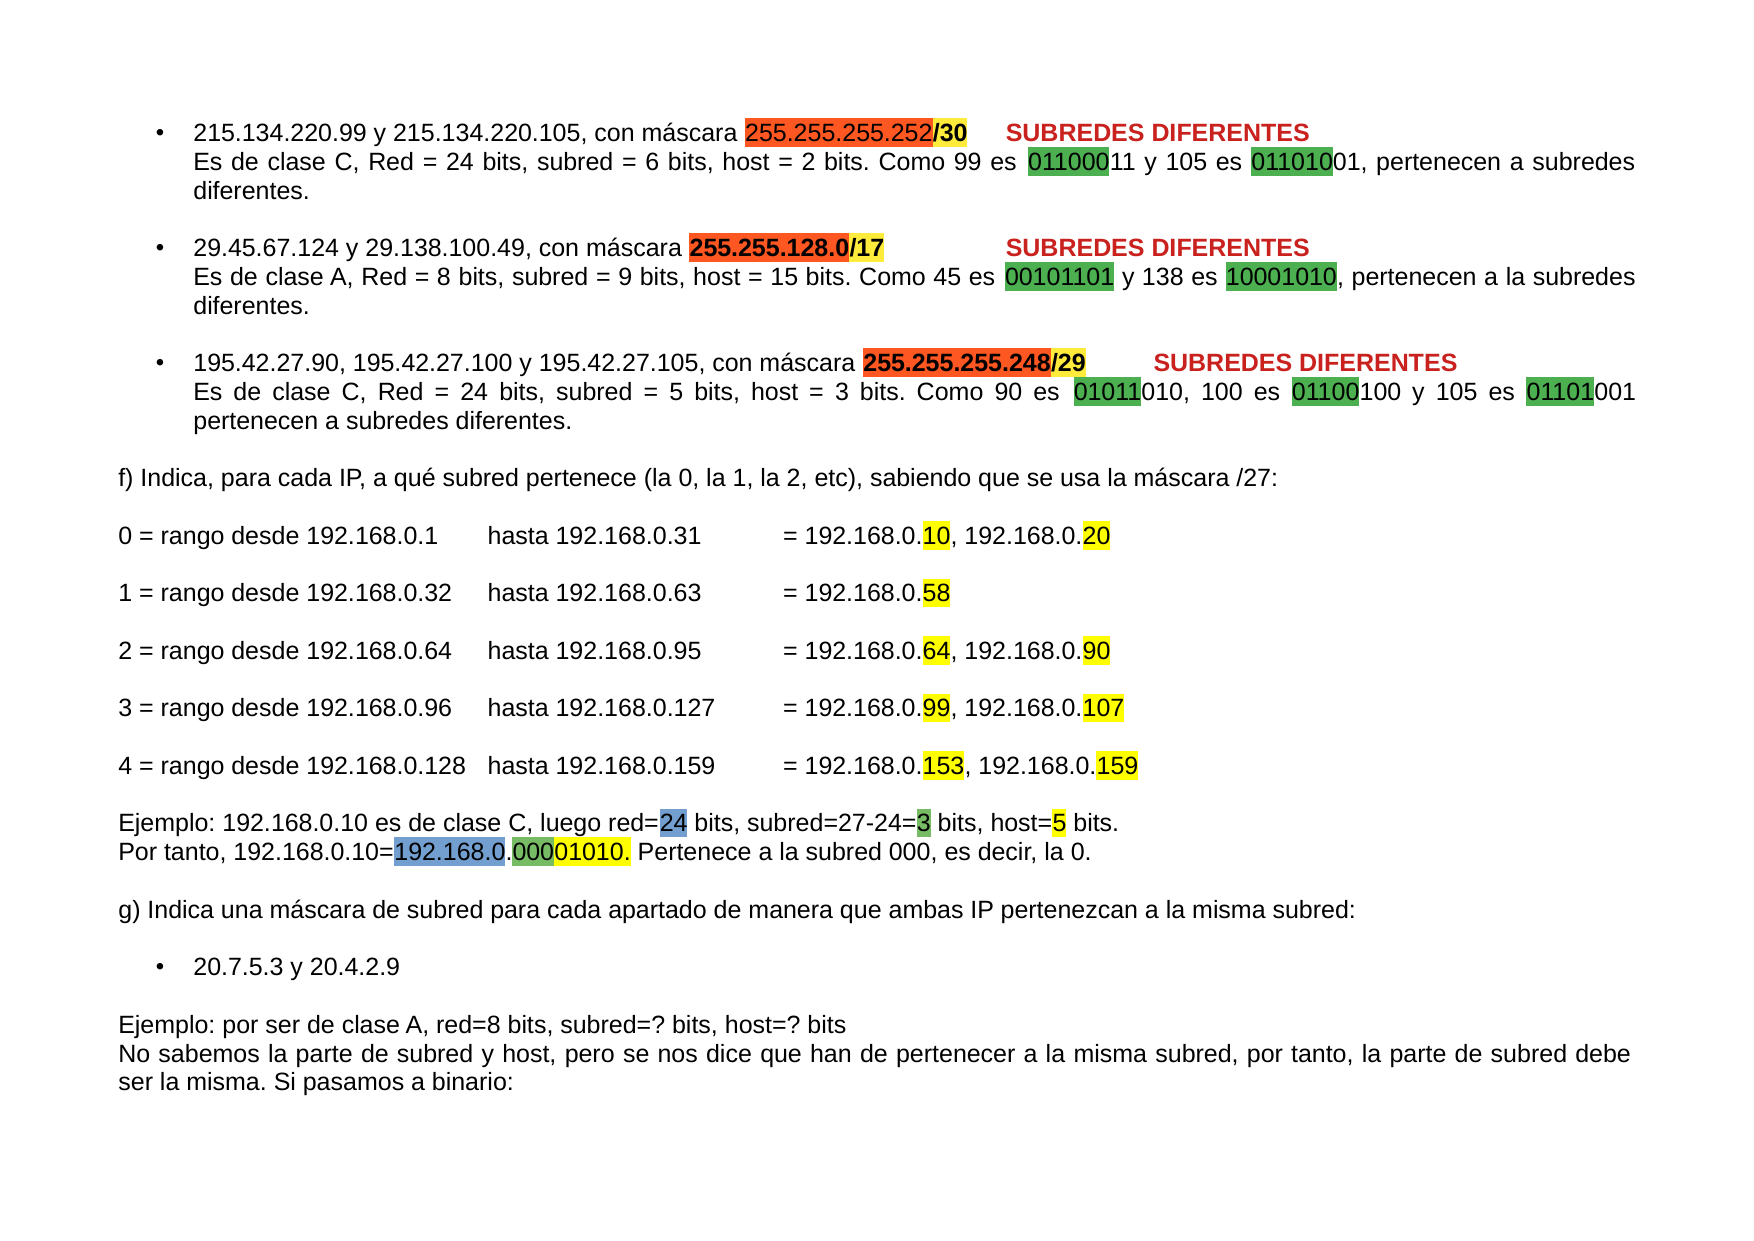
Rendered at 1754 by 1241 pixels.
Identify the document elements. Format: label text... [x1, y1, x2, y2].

list 20.7.5.3 y 20.4.2.9 [156, 952, 1636, 981]
text No sabemos la parte de subred y host, pero se nos dice que han de pertenecer a la misma subred, por tanto, la parte de subred debe ser la misma. Si pasamos a binario: [118, 1038, 1636, 1096]
list 195.42.27.90, 195.42.27.100 y 195.42.27.105, con máscara 255.255.255.248/29 SUBREDES DIFERENTES [156, 348, 1636, 377]
text f) Indica, para cada IP, a qué subred pertenece (la 0, la 1, la 2, etc), sabiendo que se usa la máscara /27: [118, 463, 1636, 492]
list Es de clase A, Red = 8 bits, subred = 9 bits, host = 15 bits. Como 45 es 00101101 y 138 es 10001010, pertenecen a la subredes diferentes. [156, 262, 1636, 319]
text 2 = rango desde 192.168.0.64 hasta 192.168.0.95 = 192.168.0.64, 192.168.0.90 [118, 636, 1636, 665]
list 215.134.220.99 y 215.134.220.105, con máscara 255.255.255.252/30 SUBREDES DIFERENTES [156, 118, 1636, 147]
text 3 = rango desde 192.168.0.96 hasta 192.168.0.127 = 192.168.0.99, 192.168.0.107 [118, 693, 1636, 722]
text Por tanto, 192.168.0.10=192.168.0.00001010. Pertenece a la subred 000, es decir, la 0. [118, 837, 1636, 866]
text 1 = rango desde 192.168.0.32 hasta 192.168.0.63 = 192.168.0.58 [118, 578, 1636, 607]
text 0 = rango desde 192.168.0.1 hasta 192.168.0.31 = 192.168.0.10, 192.168.0.20 [118, 521, 1636, 550]
text Ejemplo: 192.168.0.10 es de clase C, luego red=24 bits, subred=27-24=3 bits, host=5 bits. [118, 808, 1636, 837]
list Es de clase C, Red = 24 bits, subred = 6 bits, host = 2 bits. Como 99 es 01100011 y 105 es 01101001, pertenecen a subredes diferentes. [156, 147, 1636, 204]
text g) Indica una máscara de subred para cada apartado de manera que ambas IP pertenezcan a la misma subred: [118, 895, 1636, 923]
list 29.45.67.124 y 29.138.100.49, con máscara 255.255.128.0/17 SUBREDES DIFERENTES [156, 233, 1636, 262]
list Es de clase C, Red = 24 bits, subred = 5 bits, host = 3 bits. Como 90 es 01011010, 100 es 01100100 y 105 es 01101001 pertenecen a subredes diferentes. [156, 377, 1636, 435]
text 4 = rango desde 192.168.0.128 hasta 192.168.0.159 = 192.168.0.153, 192.168.0.159 [118, 751, 1636, 780]
text Ejemplo: por ser de clase A, red=8 bits, subred=? bits, host=? bits [118, 1010, 1636, 1038]
